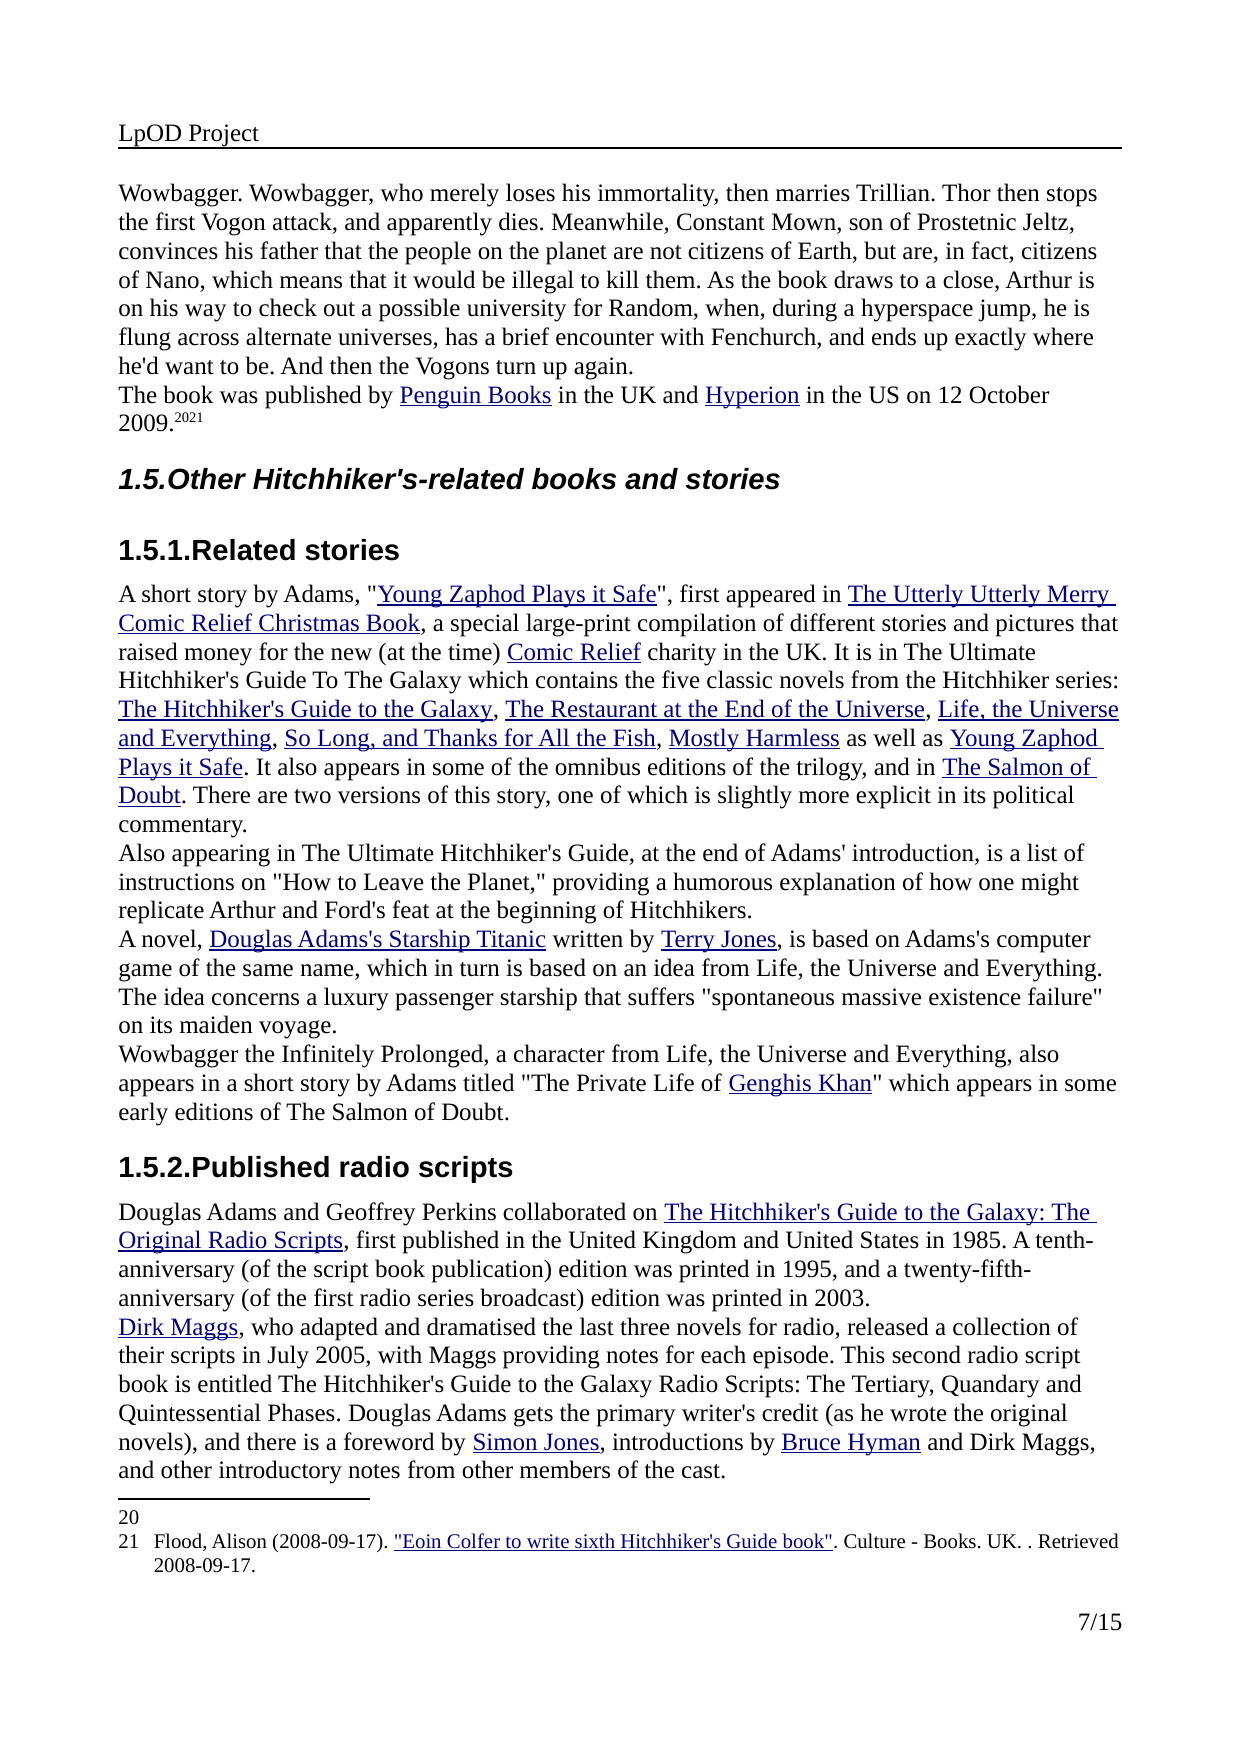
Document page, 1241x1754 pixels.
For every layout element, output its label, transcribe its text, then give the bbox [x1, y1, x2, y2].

subtitle Published radio scripts [118, 1151, 1122, 1184]
text Douglas Adams and Geoffrey Perkins collaborated on The Hitchhiker's Guide to the Galaxy: The Original Radio Scripts, first published in the United Kingdom and United States in 1985. A tenth-anniversary (of the script book publication) edition was printed in 1995, and a twenty-fifth-anniversary (of the first radio series broadcast) edition was printed in 2003. [118, 1197, 1122, 1312]
text A novel, Douglas Adams's Starship Titanic written by Terry Jones, is based on Adams's computer game of the same name, which in turn is based on an idea from Life, the Universe and Everything. The idea concerns a luxury passenger starship that suffers "spontaneous massive existence failure" on its maiden voyage. [118, 924, 1122, 1039]
text Also appearing in The Ultimate Hitchhiker's Guide, at the end of Adams' introduction, is a list of instructions on "How to Leave the Planet," providing a humorous explanation of how one might replicate Arthur and Ford's feat at the beginning of Hitchhikers. [118, 838, 1122, 924]
text Dirk Maggs, who adapted and dramatised the last three novels for radio, released a collection of their scripts in July 2005, with Maggs providing notes for each episode. This second radio script book is entitled The Hitchhiker's Guide to the Galaxy Radio Scripts: The Tertiary, Quandary and Quintessential Phases. Douglas Adams gets the primary writer's credit (as he wrote the original novels), and there is a foreword by Simon Jones, introductions by Bruce Hyman and Dirk Maggs, and other introductory notes from other members of the cast. [118, 1312, 1122, 1484]
text A short story by Adams, "Young Zaphod Plays it Safe", first appeared in The Utterly Utterly Merry Comic Relief Christmas Book, a special large-print compilation of different stories and pictures that raised money for the new (at the time) Comic Relief charity in the UK. It is in The Ultimate Hitchhiker's Guide To The Galaxy which contains the five classic novels from the Hitchhiker series: The Hitchhiker's Guide to the Galaxy, The Restaurant at the End of the Universe, Life, the Universe and Everything, So Long, and Thanks for All the Fish, Mostly Harmless as well as Young Zaphod Plays it Safe. It also appears in some of the omnibus editions of the trilogy, and in The Salmon of Doubt. There are two versions of this story, one of which is slightly more explicit in its political commentary. [118, 579, 1122, 838]
text Wowbagger the Infinitely Prolonged, a character from Life, the Universe and Everything, also appears in a short story by Adams titled "The Private Life of Genghis Khan" which appears in some early editions of The Salmon of Doubt. [118, 1039, 1122, 1126]
subtitle Related stories [118, 533, 1122, 567]
text Flood, Alison (2008-09-17). "Eoin Colfer to write sixth Hitchhiker's Guide book". Culture - Books. UK. . Retrieved 2008-09-17. [118, 1529, 1122, 1577]
text Wowbagger. Wowbagger, who merely loses his immortality, then marries Trillian. Thor then stops the first Vogon attack, and apparently dies. Meanwhile, Constant Mown, son of Prostetnic Jeltz, convinces his father that the people on the planet are not citizens of Earth, but are, in fact, citizens of Nano, which means that it would be illegal to kill them. As the book draws to a close, Arthur is on his way to check out a possible university for Random, when, during a hyperspace jump, he is flung across alternate universes, has a brief encounter with Fenchurch, and ends up exactly where he'd want to be. And then the Vogons turn up again. [118, 178, 1122, 380]
text The book was published by Penguin Books in the UK and Hyperion in the US on 12 October 2009. [118, 380, 1122, 437]
subtitle Other Hitchhiker's-related books and stories [118, 462, 1122, 496]
